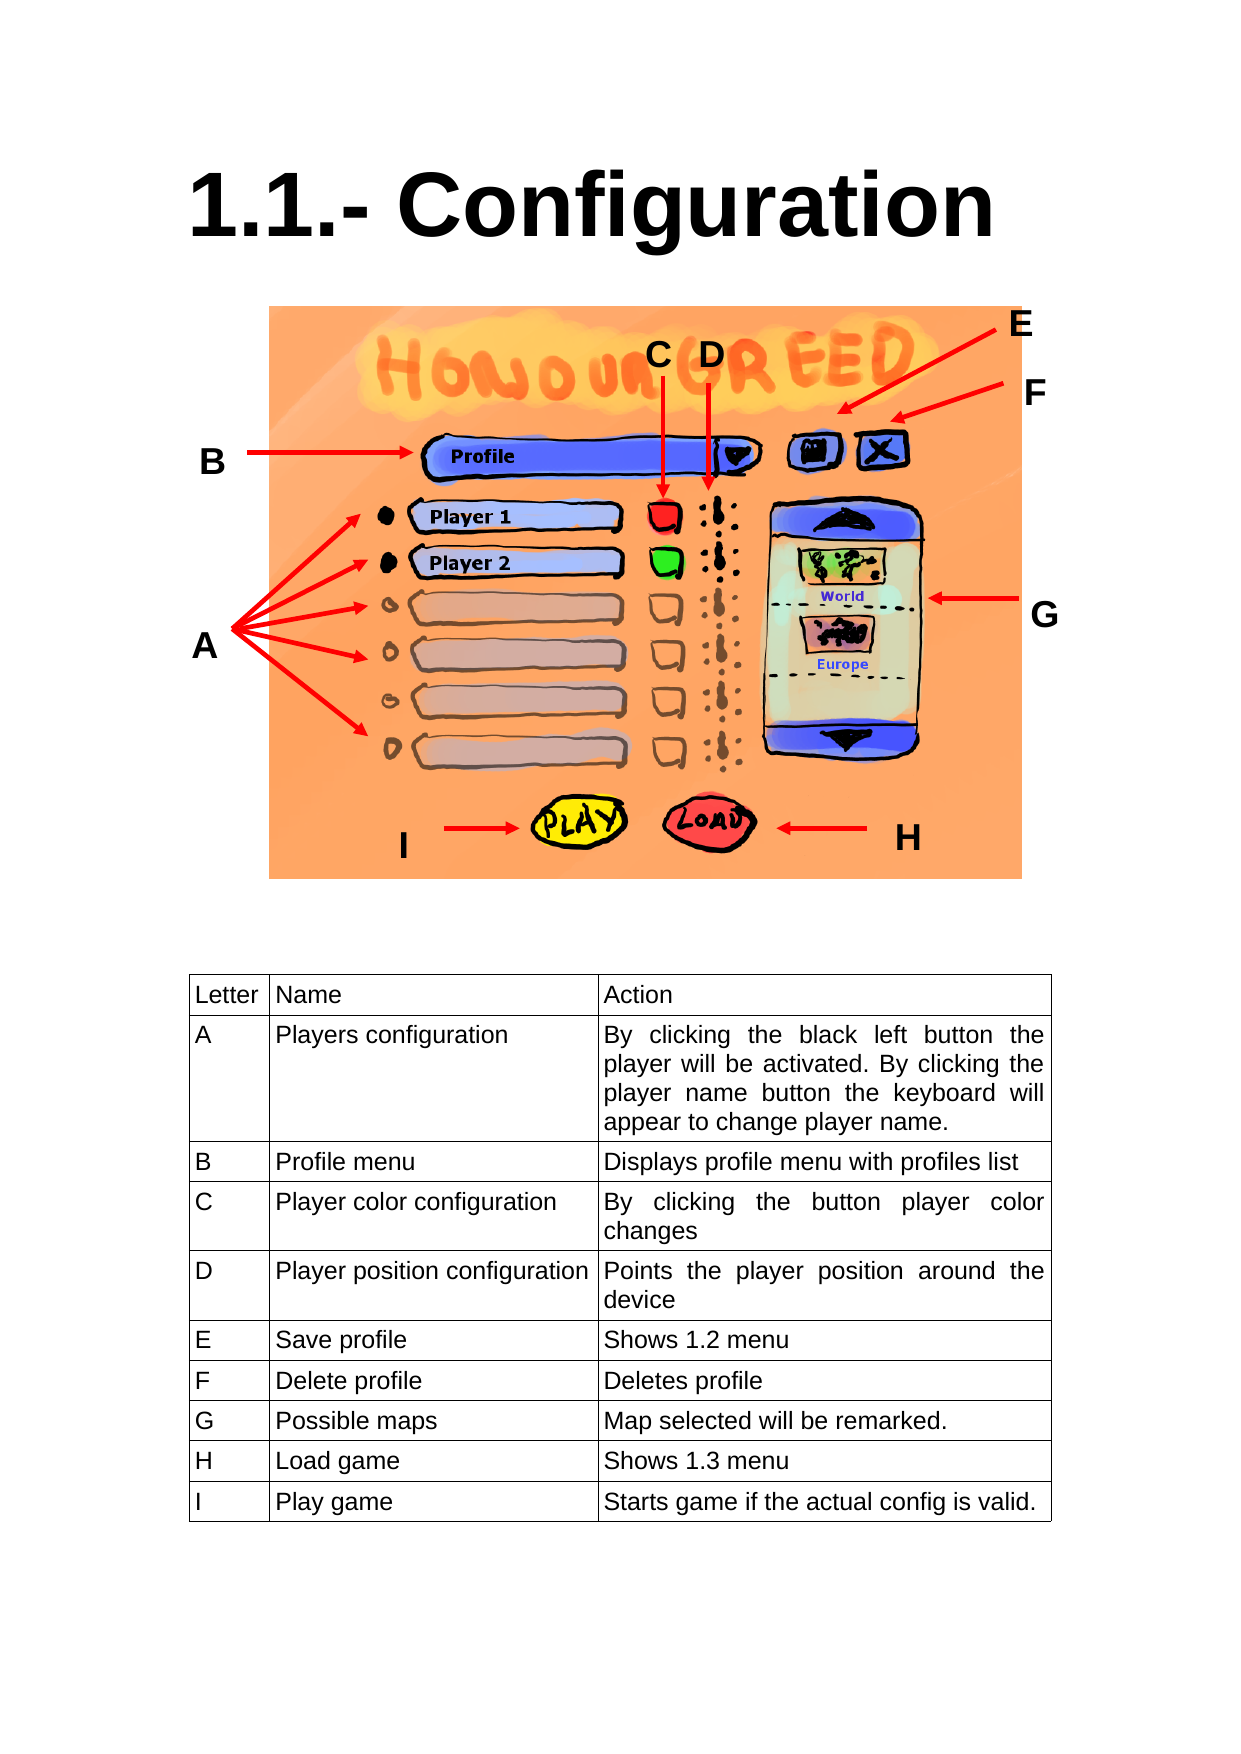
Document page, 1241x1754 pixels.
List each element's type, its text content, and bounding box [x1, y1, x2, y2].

table_cell G [190, 1401, 269, 1440]
table_cell Shows 1.3 menu [599, 1441, 1051, 1481]
table_cell Possible maps [270, 1401, 598, 1440]
table_cell Player position configuration [270, 1251, 598, 1319]
picture [1016, 325, 1022, 332]
table_cell Save profile [270, 1321, 598, 1360]
table_cell By clicking the button player color changes [599, 1182, 1051, 1250]
table_cell D [190, 1251, 269, 1319]
table_cell Players configuration [270, 1016, 598, 1141]
table_cell F [190, 1361, 269, 1400]
table_cell Deletes profile [599, 1361, 1051, 1400]
table_header Action [599, 975, 1051, 1014]
table_cell Load game [270, 1441, 598, 1481]
table_cell Starts game if the actual config is valid. [599, 1482, 1051, 1521]
table_cell Player color configuration [270, 1182, 598, 1250]
table_header Name [270, 975, 598, 1014]
table_cell I [190, 1482, 269, 1521]
table_cell Displays profile menu with profiles list [599, 1142, 1051, 1181]
table_cell A [190, 1016, 269, 1141]
table_cell Delete profile [270, 1361, 598, 1400]
table_cell Points the player position around the device [599, 1251, 1051, 1319]
table_cell Map selected will be remarked. [599, 1401, 1051, 1440]
table_cell C [190, 1182, 269, 1250]
table_cell E [190, 1321, 269, 1360]
table_header Letter [190, 975, 269, 1014]
table_cell B [190, 1142, 269, 1181]
table_cell By clicking the black left button the player will be activated. By clicking the player name button the keyboard will appear to change player name. [599, 1016, 1051, 1141]
table_cell Profile menu [270, 1142, 598, 1181]
table_cell H [190, 1441, 269, 1481]
text 1.1.- Configuration [187, 150, 1053, 255]
table_cell Shows 1.2 menu [599, 1321, 1051, 1360]
picture [269, 306, 1022, 879]
table_cell Play game [270, 1482, 598, 1521]
picture [1016, 314, 1022, 321]
